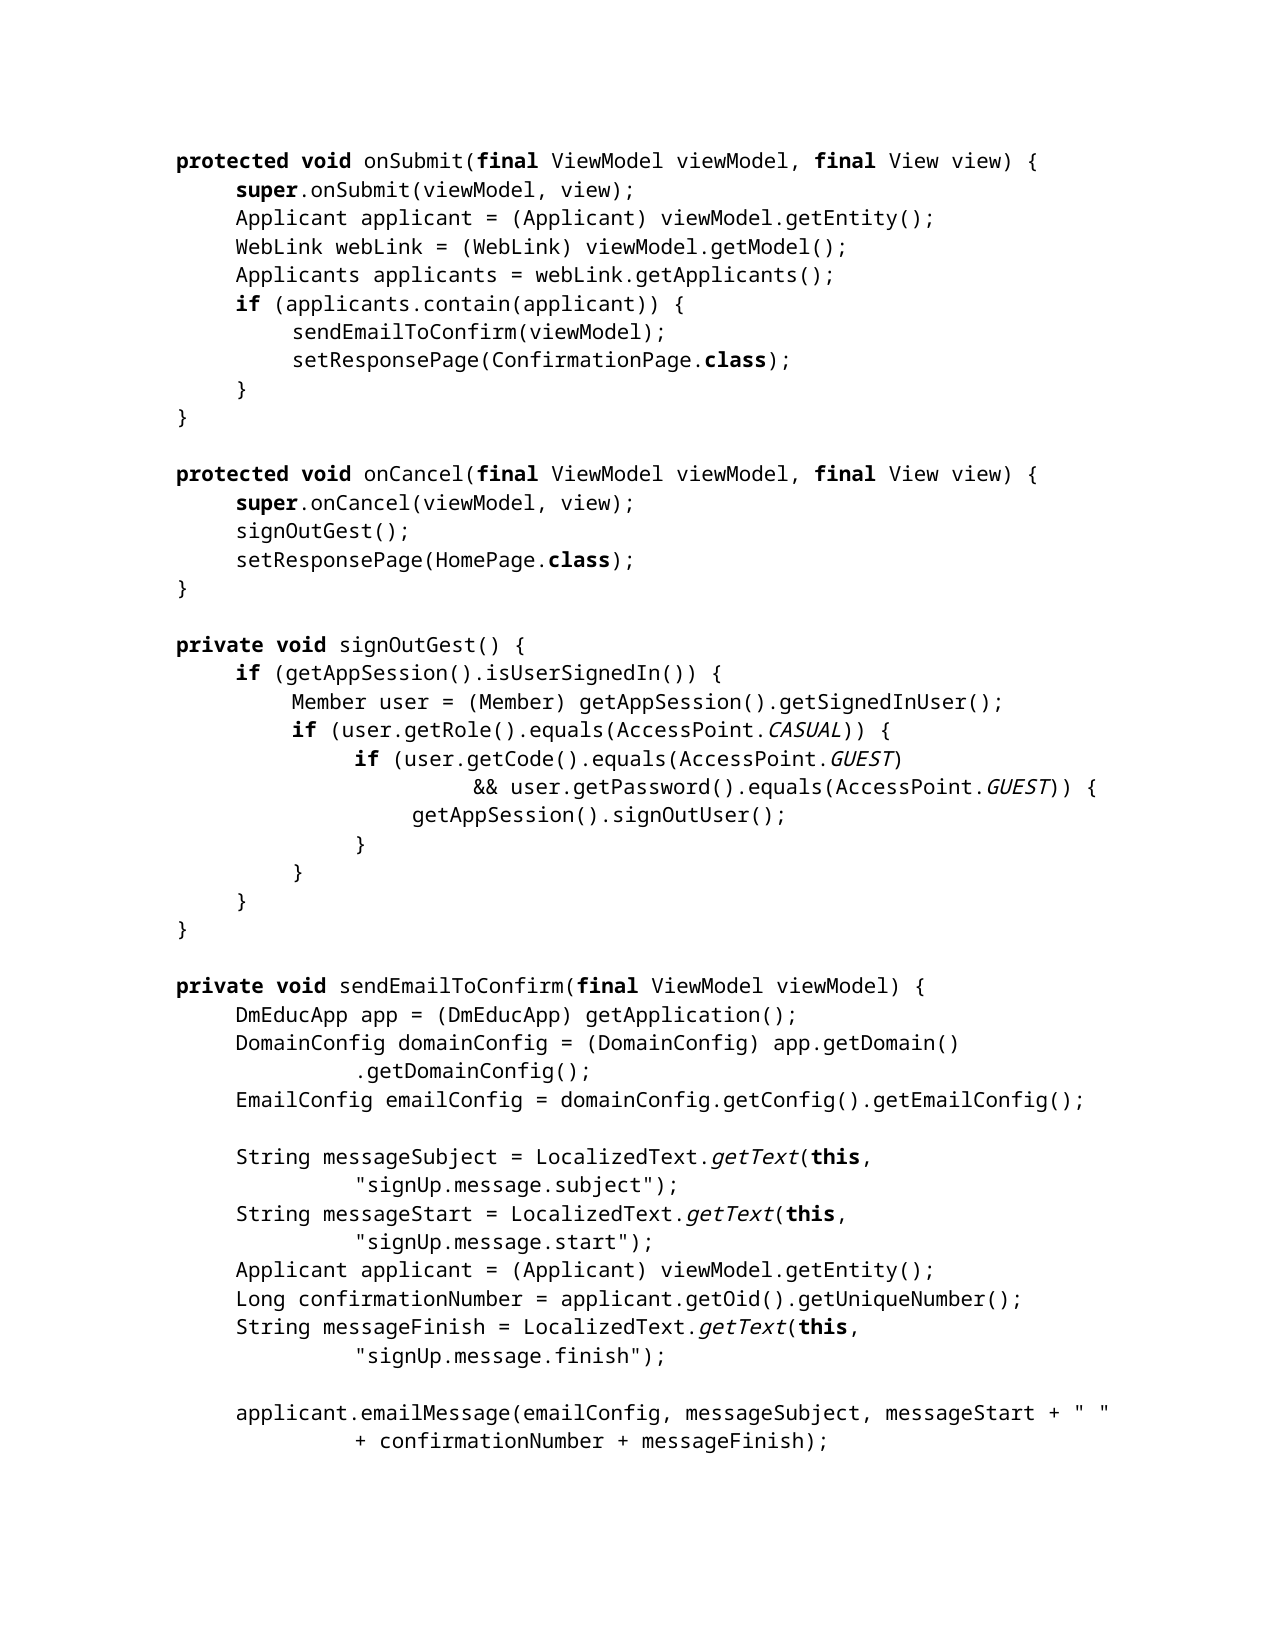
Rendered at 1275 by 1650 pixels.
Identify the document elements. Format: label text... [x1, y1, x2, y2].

text setResponsePage(HomePage.class); [118, 545, 1157, 573]
text && user.getPassword().equals(AccessPoint.GUEST)) { [118, 772, 1157, 801]
text "signUp.message.start"); [118, 1227, 1157, 1256]
text } [118, 573, 1157, 602]
text if (getAppSession().isUserSignedIn()) { [118, 658, 1157, 687]
text signOutGest(); [118, 516, 1157, 545]
text String messageStart = LocalizedText.getText(this, [118, 1199, 1157, 1227]
text sendEmailToConfirm(viewModel); [118, 317, 1157, 346]
text setResponsePage(ConfirmationPage.class); [118, 346, 1157, 374]
text } [118, 886, 1157, 914]
text applicant.emailMessage(emailConfig, messageSubject, messageStart + " " [118, 1398, 1157, 1426]
text Long confirmationNumber = applicant.getOid().getUniqueNumber(); [118, 1284, 1157, 1312]
text protected void onSubmit(final ViewModel viewModel, final View view) { [118, 147, 1157, 175]
text + confirmationNumber + messageFinish); [118, 1426, 1157, 1455]
text "signUp.message.subject"); [118, 1170, 1157, 1199]
text if (user.getRole().equals(AccessPoint.CASUAL)) { [118, 715, 1157, 744]
text if (applicants.contain(applicant)) { [118, 289, 1157, 317]
text "signUp.message.finish"); [118, 1341, 1157, 1369]
text protected void onCancel(final ViewModel viewModel, final View view) { [118, 459, 1157, 488]
text DmEducApp app = (DmEducApp) getApplication(); [118, 1000, 1157, 1028]
text EmailConfig emailConfig = domainConfig.getConfig().getEmailConfig(); [118, 1085, 1157, 1113]
text } [118, 914, 1157, 943]
text } [118, 402, 1157, 431]
text Applicant applicant = (Applicant) viewModel.getEntity(); [118, 1256, 1157, 1284]
text } [118, 857, 1157, 886]
text getAppSession().signOutUser(); [118, 801, 1157, 829]
text if (user.getCode().equals(AccessPoint.GUEST) [118, 744, 1157, 772]
text } [118, 374, 1157, 402]
text private void sendEmailToConfirm(final ViewModel viewModel) { [118, 971, 1157, 1000]
text String messageSubject = LocalizedText.getText(this, [118, 1142, 1157, 1170]
text Applicant applicant = (Applicant) viewModel.getEntity(); [118, 203, 1157, 232]
text .getDomainConfig(); [118, 1057, 1157, 1085]
text Applicants applicants = webLink.getApplicants(); [118, 260, 1157, 289]
text Member user = (Member) getAppSession().getSignedInUser(); [118, 687, 1157, 715]
text WebLink webLink = (WebLink) viewModel.getModel(); [118, 232, 1157, 260]
text } [118, 829, 1157, 857]
text private void signOutGest() { [118, 630, 1157, 658]
text super.onSubmit(viewModel, view); [118, 175, 1157, 203]
text DomainConfig domainConfig = (DomainConfig) app.getDomain() [118, 1028, 1157, 1057]
text super.onCancel(viewModel, view); [118, 488, 1157, 516]
text String messageFinish = LocalizedText.getText(this, [118, 1312, 1157, 1341]
